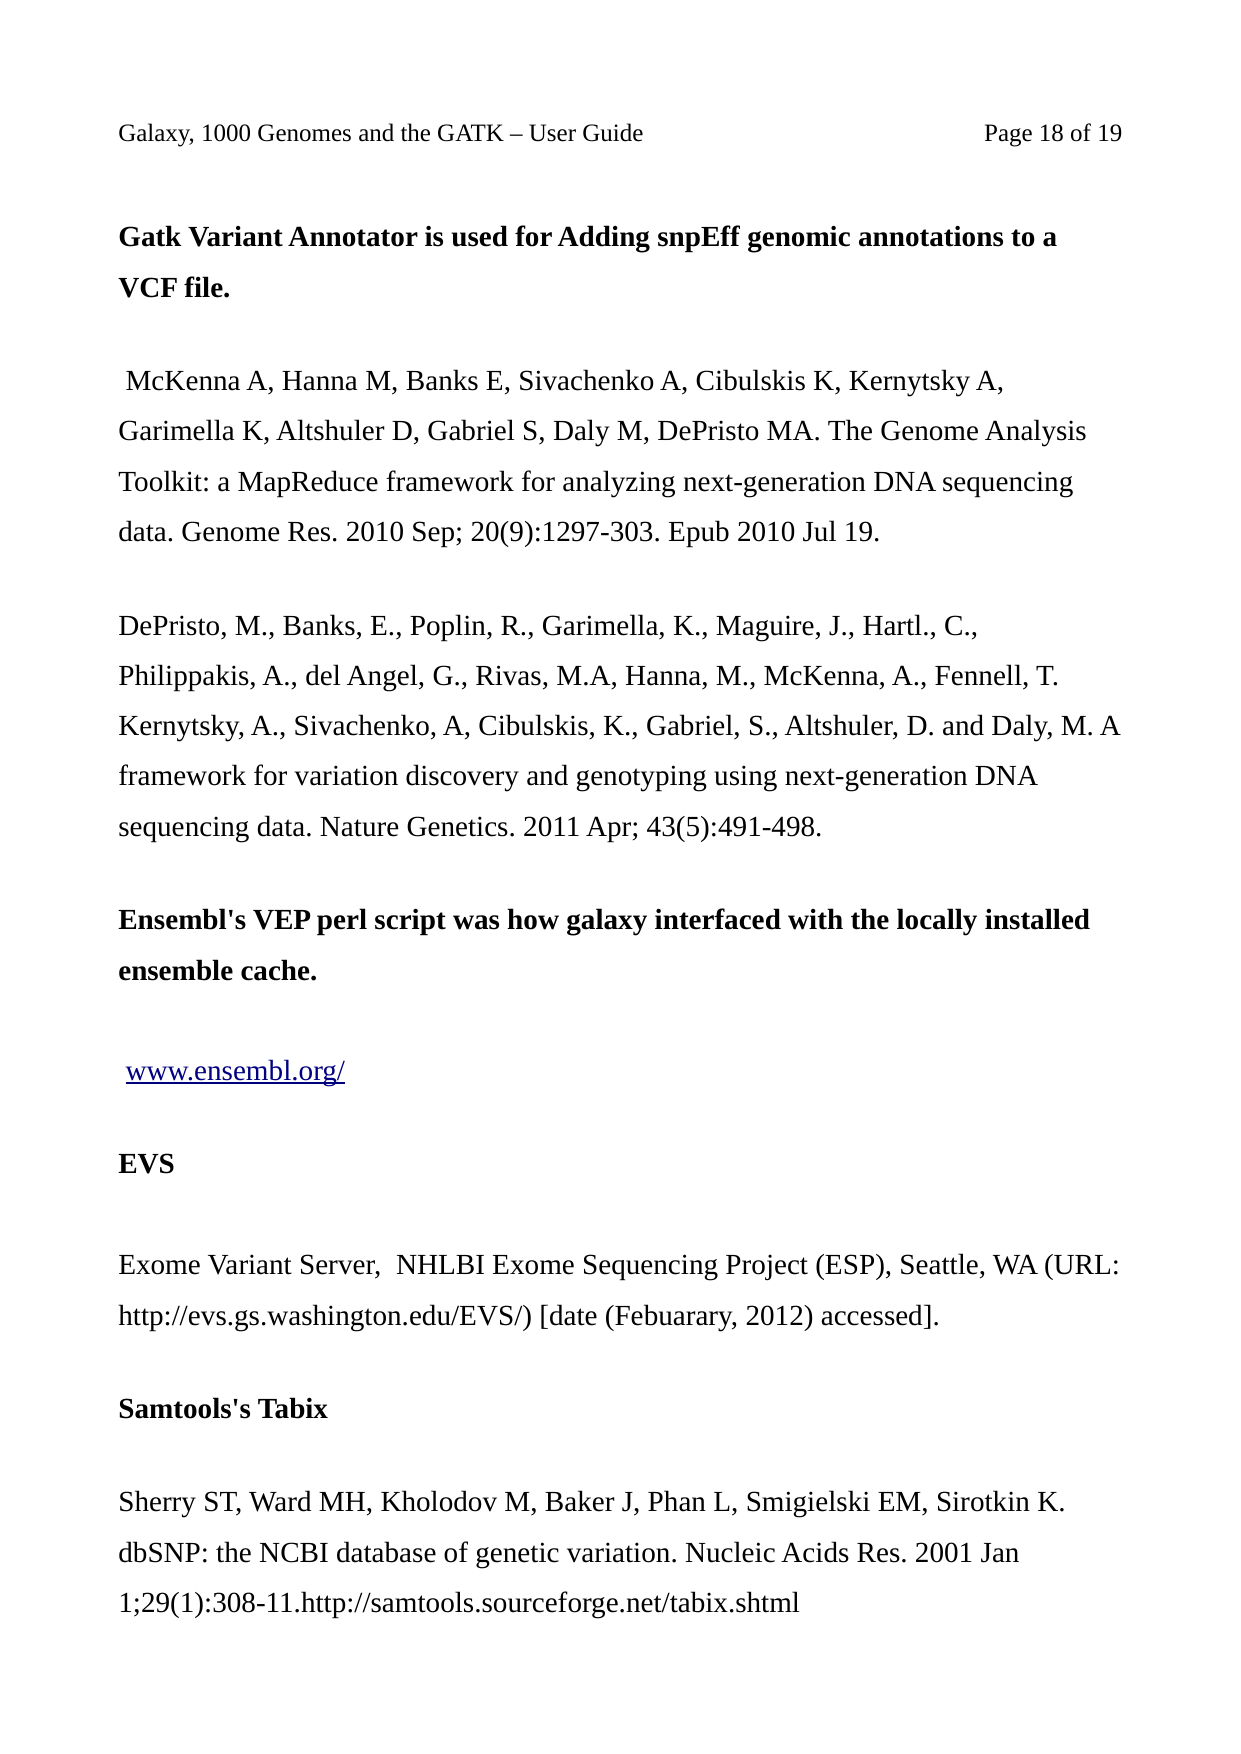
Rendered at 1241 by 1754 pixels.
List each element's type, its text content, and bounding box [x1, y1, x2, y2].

text Exome Variant Server, NHLBI Exome Sequencing Project (ESP), Seattle, WA (URL: http://evs.gs.washington.edu/EVS/) [date (Febuarary, 2012) accessed]. [118, 1197, 1122, 1331]
text Sherry ST, Ward MH, Kholodov M, Baker J, Phan L, Smigielski EM, Sirotkin K. dbSNP: the NCBI database of genetic variation. Nucleic Acids Res. 2001 Jan 1;29(1):308-11.http://samtools.sourceforge.net/tabix.shtml [118, 1484, 1122, 1619]
text Samtools's Tabix [118, 1391, 1122, 1424]
text EVS [118, 1147, 1122, 1180]
text McKenna A, Hanna M, Banks E, Sivachenko A, Cibulskis K, Kernytsky A, Garimella K, Altshuler D, Gabriel S, Daly M, DePristo MA. The Genome Analysis Toolkit: a MapReduce framework for analyzing next-generation DNA sequencing data. Genome Res. 2010 Sep; 20(9):1297-303. Epub 2010 Jul 19. [118, 363, 1122, 548]
text DePristo, M., Banks, E., Poplin, R., Garimella, K., Maguire, J., Hartl., C., Philippakis, A., del Angel, G., Rivas, M.A, Hanna, M., McKenna, A., Fennell, T. Kernytsky, A., Sivachenko, A, Cibulskis, K., Gabriel, S., Altshuler, D. and Daly, M. A framework for variation discovery and genotyping using next-generation DNA sequencing data. Nature Genetics. 2011 Apr; 43(5):491-498. [118, 608, 1122, 842]
text Gatk Variant Annotator is used for Adding snpEff genomic annotations to a VCF file. [118, 219, 1122, 303]
text Ensembl's VEP perl script was how galaxy interfaced with the locally installed ensemble cache. www.ensembl.org/ [118, 902, 1122, 1087]
